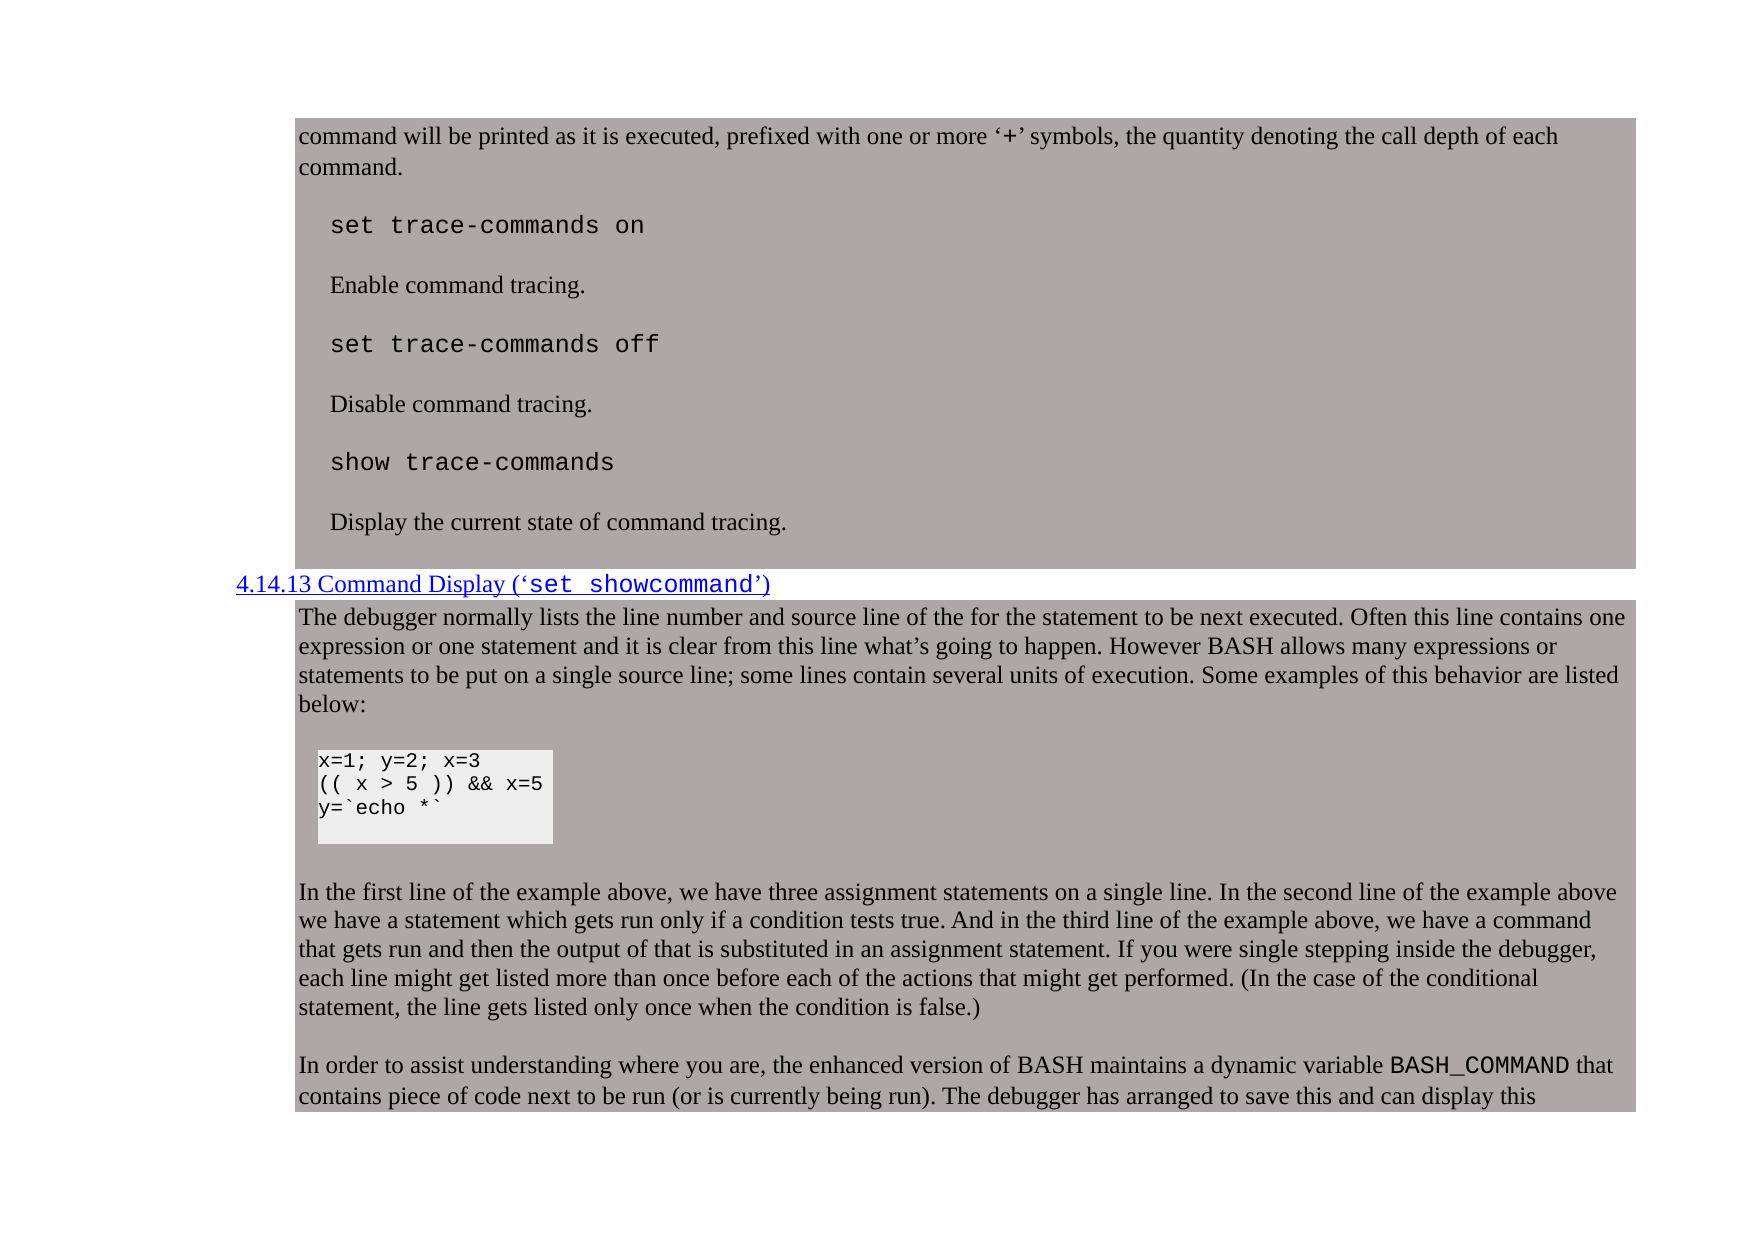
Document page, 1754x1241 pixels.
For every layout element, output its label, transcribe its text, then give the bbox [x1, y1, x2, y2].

table_header The debugger normally lists the line number and source line of the for the statement to be next executed. Often this line contains one expression or one statement and it is clear from this line what’s going to happen. However BASH allows many expressions or statements to be put on a single source line; some lines contain several units of execution. Some examples of this behavior are listed below: In the first line of the example above, we have three assignment statements on a single line. In the second line of the example above we have a statement which gets run only if a condition tests true. And in the third line of the example above, we have a command that gets run and then the output of that is substituted in an assignment statement. If you were single stepping inside the debugger, each line might get listed more than once before each of the actions that might get performed. (In the case of the conditional statement, the line gets listed only once when the condition is false.) In order to assist understanding where you are, the enhanced version of BASH maintains a dynamic variable BASH_COMMAND that contains piece of code next to be run (or is currently being run). The debugger has arranged to save this and can display this [295, 600, 1636, 1112]
table_header [298, 747, 315, 877]
table_header x=1; y=2; x=3 (( x > 5 )) && x=5 y=`echo *` [315, 747, 556, 877]
table_header command will be printed as it is executed, prefixed with one or more ‘+’ symbols, the quantity denoting the call depth of each command. set trace-commands on Enable command tracing. set trace-commands off Disable command tracing. show trace-commands Display the current state of command tracing. [295, 118, 1636, 569]
subtitle 4.14.13 Command Display (‘set showcommand’) [236, 569, 1636, 599]
